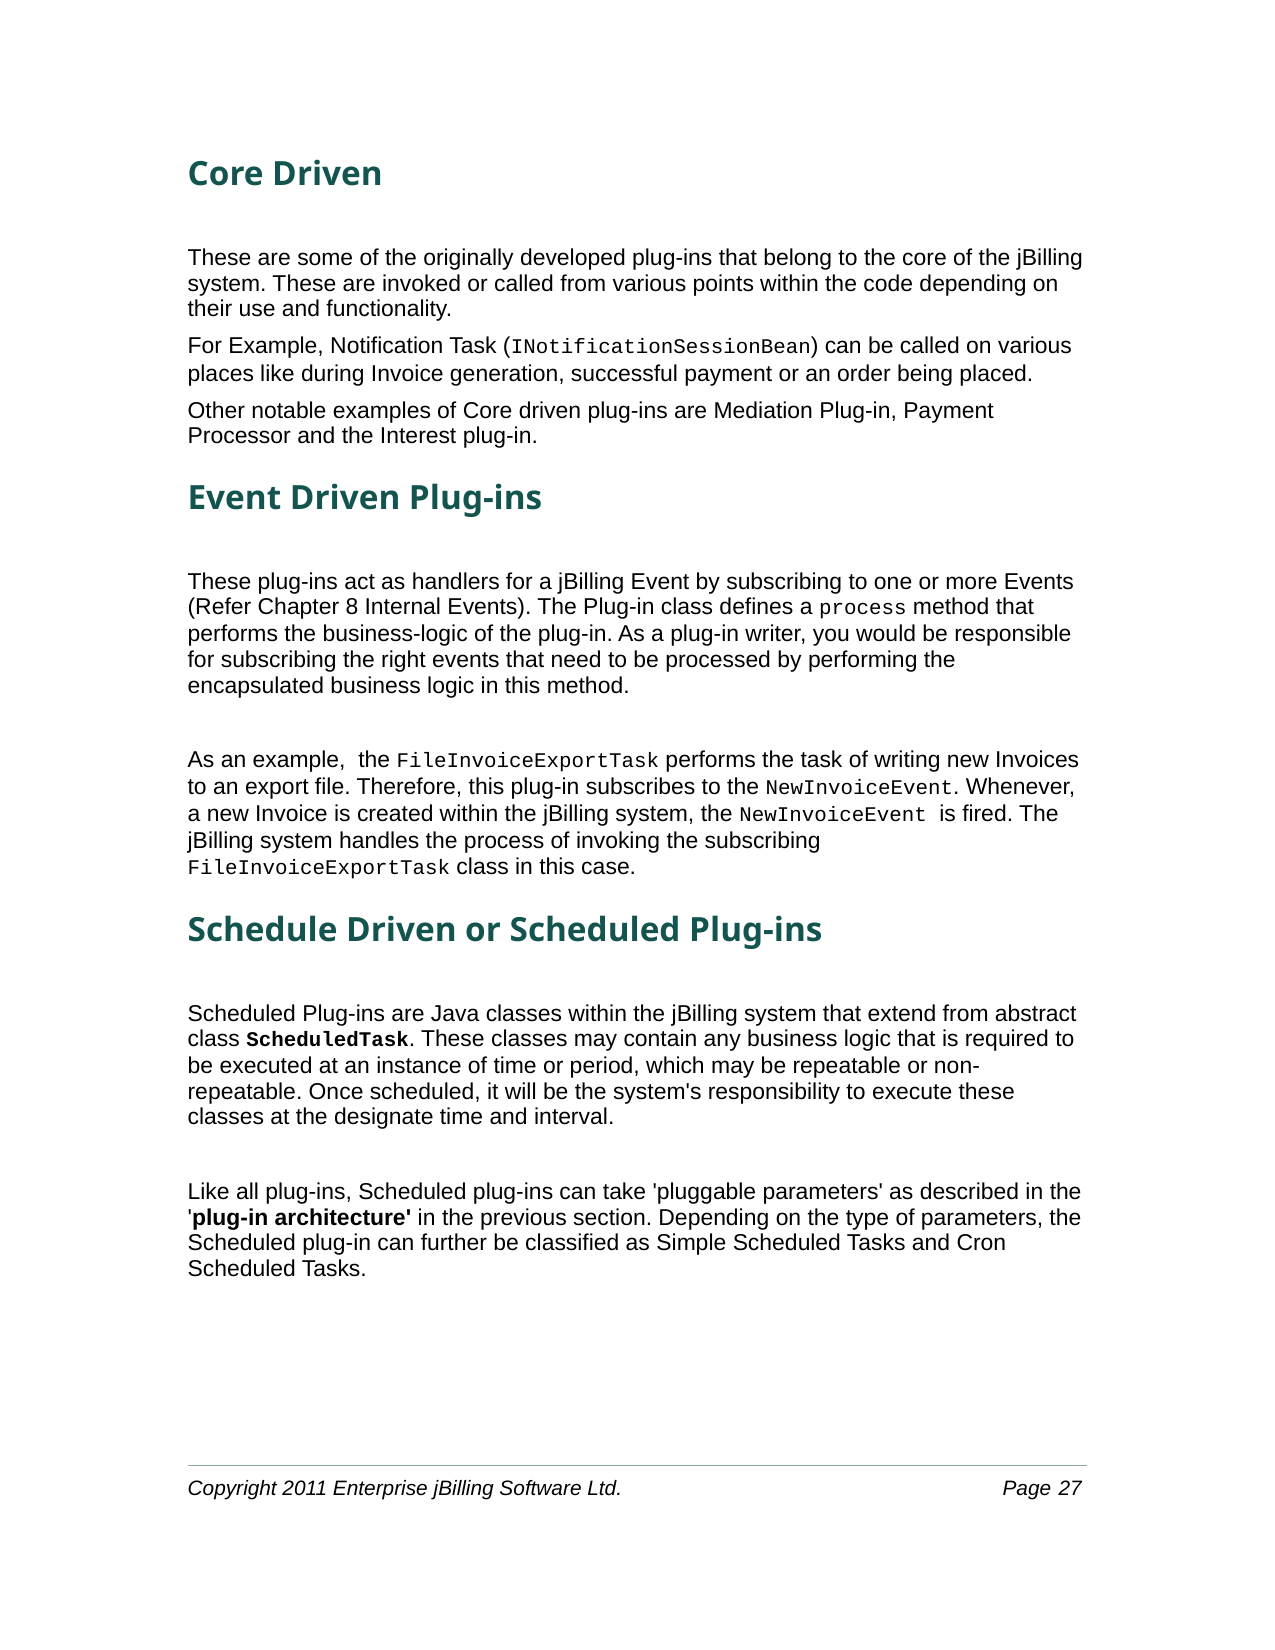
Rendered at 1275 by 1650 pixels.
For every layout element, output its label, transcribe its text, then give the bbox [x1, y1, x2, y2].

text For Example, Notification Task (INotificationSessionBean) can be called on various places like during Invoice generation, successful payment or an order being placed. [187, 333, 1087, 386]
text Other notable examples of Core driven plug-ins are Mediation Plug-in, Payment Processor and the Interest plug-in. [187, 398, 1087, 449]
text Scheduled Plug-ins are Java classes within the jBilling system that extend from abstract class ScheduledTask. These classes may contain any business logic that is required to be executed at an instance of time or period, which may be repeatable or non-repeatable. Once scheduled, it will be the system's responsibility to execute these classes at the designate time and interval. [187, 1000, 1087, 1130]
text These are some of the originally developed plug-ins that belong to the core of the jBilling system. These are invoked or called from various points within the code depending on their use and functionality. [187, 244, 1087, 321]
subtitle Event Driven Plug-ins [187, 474, 1087, 519]
text These plug-ins act as handlers for a jBilling Event by subscribing to one or more Events (Refer Chapter 8 Internal Events). The Plug-in class defines a process method that performs the business-logic of the plug-in. As a plug-in writer, you would be responsible for subscribing the right events that need to be processed by performing the encapsulated business logic in this method. [187, 568, 1087, 698]
subtitle Schedule Driven or Scheduled Plug-ins [187, 906, 1087, 951]
text Like all plug-ins, Scheduled plug-ins can take 'pluggable parameters' as described in the 'plug-in architecture' in the previous section. Depending on the type of parameters, the Scheduled plug-in can further be classified as Simple Scheduled Tasks and Cron Scheduled Tasks. [187, 1179, 1087, 1281]
subtitle Core Driven [187, 150, 1087, 195]
text As an example, the FileInvoiceExportTask performs the task of writing new Invoices to an export file. Therefore, this plug-in subscribes to the NewInvoiceEvent. Whenever, a new Invoice is created within the jBilling system, the NewInvoiceEvent is fired. The jBilling system handles the process of invoking the subscribing FileInvoiceExportTask class in this case. [187, 747, 1087, 881]
